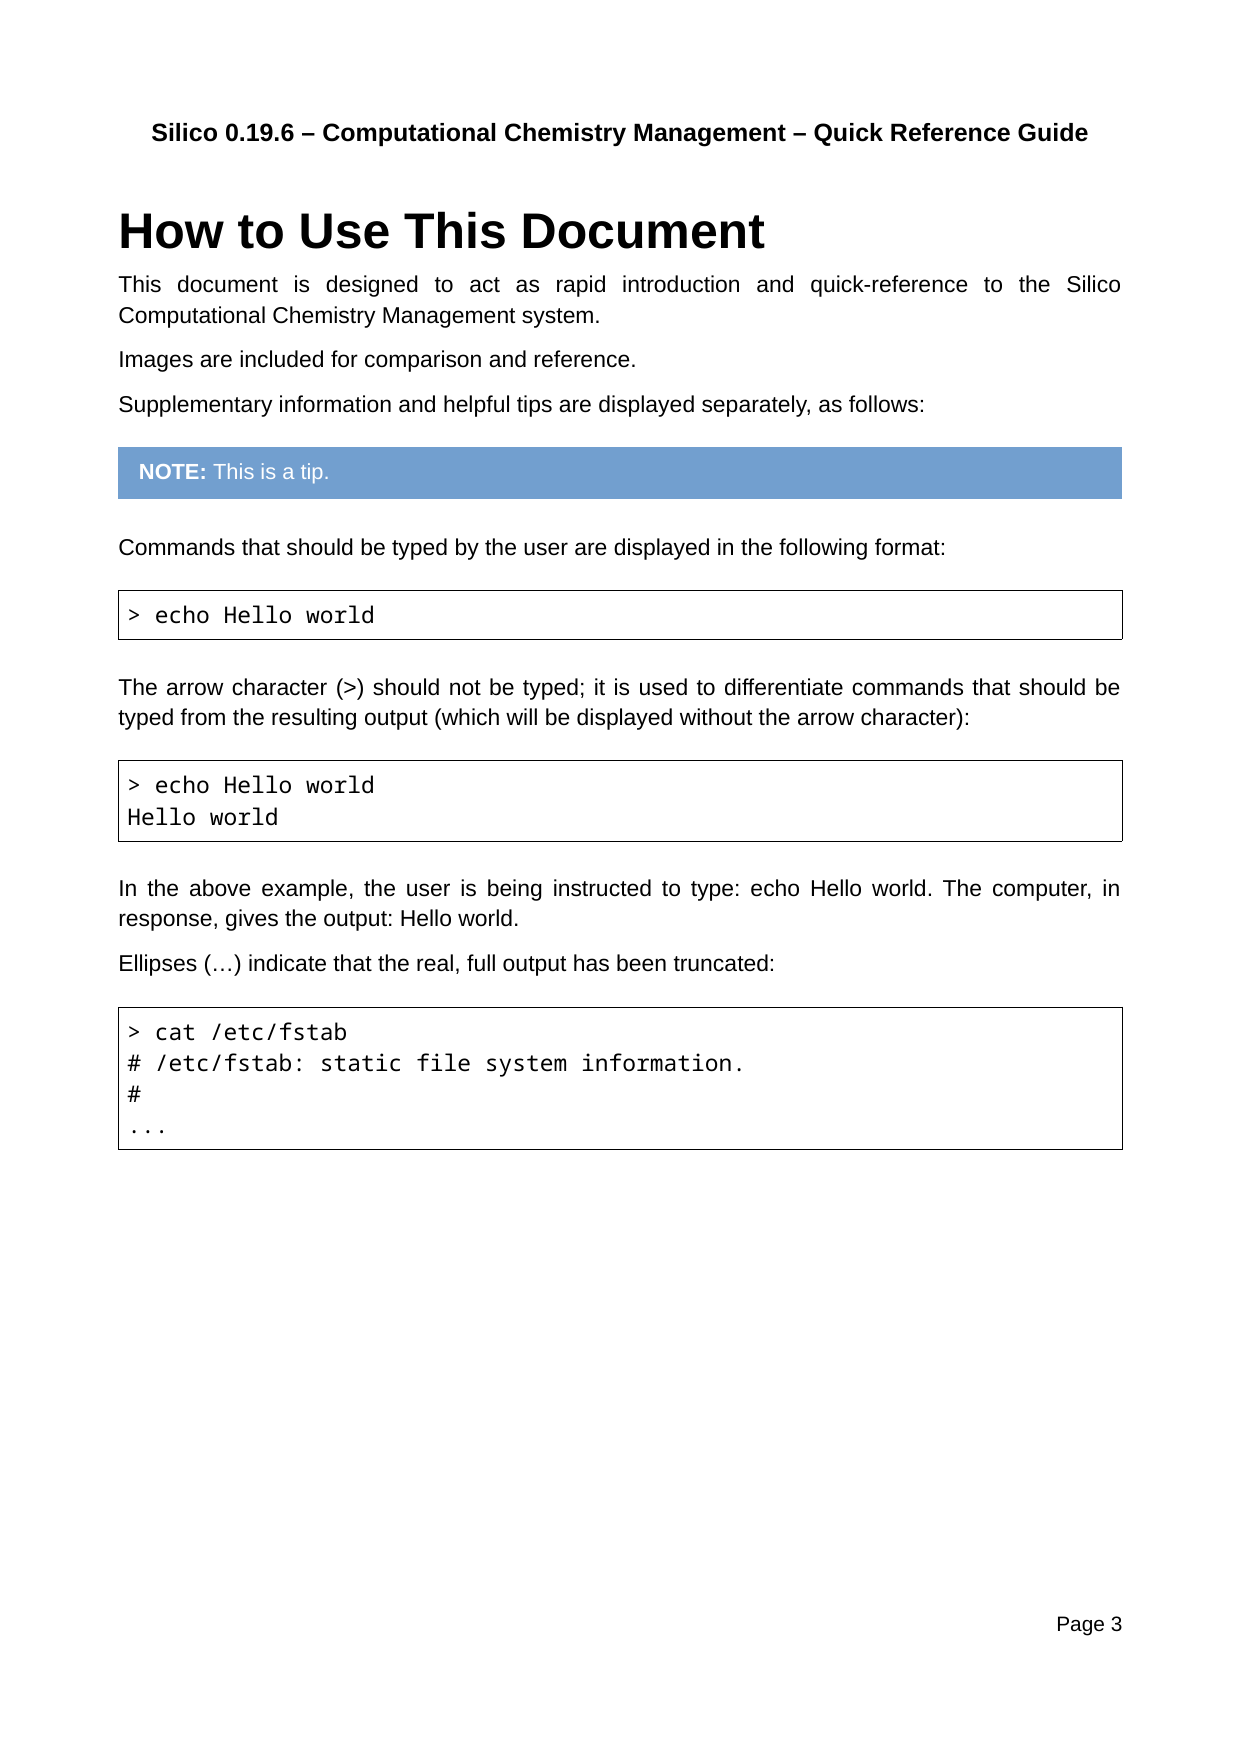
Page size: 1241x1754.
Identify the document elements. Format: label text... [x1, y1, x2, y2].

text [118, 748, 1122, 760]
text In the above example, the user is being instructed to type: echo Hello world. The computer, in response, gives the output: Hello world. [118, 842, 1122, 931]
text [118, 436, 1122, 447]
text This document is designed to act as rapid introduction and quick-reference to the Silico Computational Chemistry Management system. [118, 271, 1122, 328]
text Hello world [127, 801, 1113, 832]
text Ellipses (…) indicate that the real, full output has been truncated: [118, 950, 1122, 976]
text # /etc/fstab: static file system information. [127, 1047, 1113, 1078]
text Supplementary information and helpful tips are displayed separately, as follows: [118, 391, 1122, 417]
text ... [127, 1109, 1113, 1141]
subtitle How to Use This Document [118, 201, 1122, 259]
text Images are included for comparison and reference. [118, 346, 1122, 373]
text > echo Hello world [127, 599, 1113, 630]
text The arrow character (>) should not be typed; it is used to differentiate commands that should be typed from the resulting output (which will be displayed without the arrow character): [118, 640, 1122, 730]
text > echo Hello world [127, 769, 1113, 801]
text NOTE: This is a tip. [139, 459, 1101, 484]
text > cat /etc/fstab [127, 1016, 1113, 1047]
text # [127, 1078, 1113, 1109]
text Commands that should be typed by the user are displayed in the following format: [118, 499, 1122, 560]
text [118, 578, 1122, 590]
text [119, 761, 1122, 841]
text [119, 591, 1122, 639]
